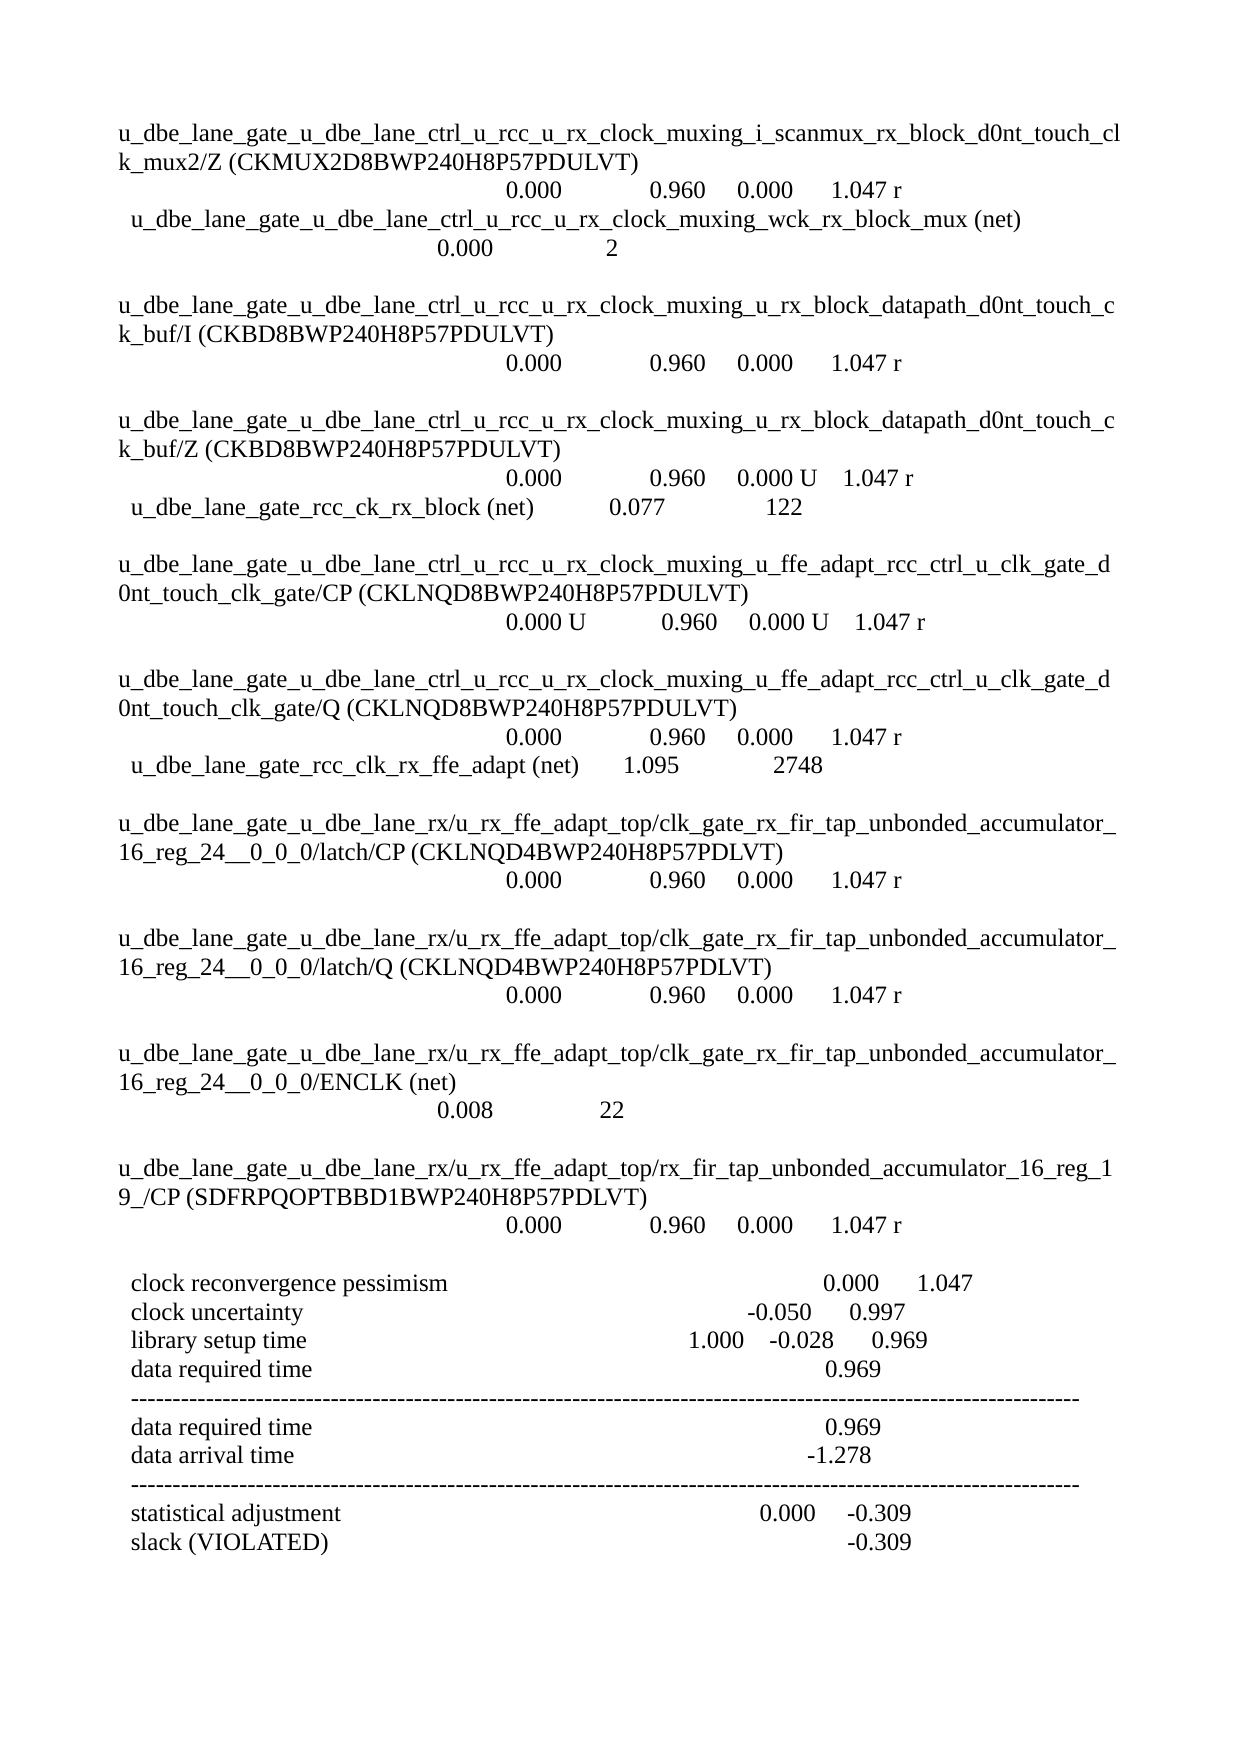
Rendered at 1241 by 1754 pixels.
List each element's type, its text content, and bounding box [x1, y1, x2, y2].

text u_dbe_lane_gate_rcc_clk_rx_ffe_adapt (net) 1.095 2748 [118, 751, 1122, 779]
text 0.000 0.960 0.000 1.047 r [118, 981, 1122, 1009]
text data required time 0.969 [118, 1354, 1122, 1383]
text u_dbe_lane_gate_u_dbe_lane_ctrl_u_rcc_u_rx_clock_muxing_u_rx_block_datapath_d0nt_touch_ck_buf/I (CKBD8BWP240H8P57PDULVT) [118, 262, 1122, 348]
text u_dbe_lane_gate_u_dbe_lane_rx/u_rx_ffe_adapt_top/rx_fir_tap_unbonded_accumulator_16_reg_19_/CP (SDFRPQOPTBBD1BWP240H8P57PDLVT) [118, 1124, 1122, 1211]
text u_dbe_lane_gate_rcc_ck_rx_block (net) 0.077 122 [118, 492, 1122, 521]
text clock uncertainty -0.050 0.997 [118, 1297, 1122, 1326]
text data required time 0.969 [118, 1412, 1122, 1441]
text u_dbe_lane_gate_u_dbe_lane_rx/u_rx_ffe_adapt_top/clk_gate_rx_fir_tap_unbonded_accumulator_16_reg_24__0_0_0/ENCLK (net) [118, 1009, 1122, 1096]
text 0.000 0.960 0.000 1.047 r [118, 348, 1122, 377]
text u_dbe_lane_gate_u_dbe_lane_rx/u_rx_ffe_adapt_top/clk_gate_rx_fir_tap_unbonded_accumulator_16_reg_24__0_0_0/latch/Q (CKLNQD4BWP240H8P57PDLVT) [118, 894, 1122, 981]
text 0.000 U 0.960 0.000 U 1.047 r [118, 607, 1122, 636]
text 0.000 2 [118, 233, 1122, 262]
text u_dbe_lane_gate_u_dbe_lane_ctrl_u_rcc_u_rx_clock_muxing_wck_rx_block_mux (net) [118, 204, 1122, 233]
text slack (VIOLATED) -0.309 [118, 1527, 1122, 1556]
text 0.000 0.960 0.000 1.047 r [118, 176, 1122, 204]
text u_dbe_lane_gate_u_dbe_lane_ctrl_u_rcc_u_rx_clock_muxing_u_rx_block_datapath_d0nt_touch_ck_buf/Z (CKBD8BWP240H8P57PDULVT) [118, 377, 1122, 463]
text library setup time 1.000 -0.028 0.969 [118, 1326, 1122, 1354]
text 0.000 0.960 0.000 1.047 r [118, 1211, 1122, 1239]
text 0.000 0.960 0.000 U 1.047 r [118, 463, 1122, 492]
text ------------------------------------------------------------------------------------------------------------------ [118, 1383, 1122, 1412]
text u_dbe_lane_gate_u_dbe_lane_ctrl_u_rcc_u_rx_clock_muxing_u_ffe_adapt_rcc_ctrl_u_clk_gate_d0nt_touch_clk_gate/Q (CKLNQD8BWP240H8P57PDULVT) [118, 636, 1122, 722]
text ------------------------------------------------------------------------------------------------------------------ [118, 1469, 1122, 1498]
text u_dbe_lane_gate_u_dbe_lane_ctrl_u_rcc_u_rx_clock_muxing_u_ffe_adapt_rcc_ctrl_u_clk_gate_d0nt_touch_clk_gate/CP (CKLNQD8BWP240H8P57PDULVT) [118, 521, 1122, 607]
text 0.000 0.960 0.000 1.047 r [118, 866, 1122, 894]
text 0.000 0.960 0.000 1.047 r [118, 722, 1122, 751]
text u_dbe_lane_gate_u_dbe_lane_rx/u_rx_ffe_adapt_top/clk_gate_rx_fir_tap_unbonded_accumulator_16_reg_24__0_0_0/latch/CP (CKLNQD4BWP240H8P57PDLVT) [118, 779, 1122, 866]
text u_dbe_lane_gate_u_dbe_lane_ctrl_u_rcc_u_rx_clock_muxing_i_scanmux_rx_block_d0nt_touch_clk_mux2/Z (CKMUX2D8BWP240H8P57PDULVT) [118, 118, 1122, 176]
text data arrival time -1.278 [118, 1441, 1122, 1469]
text 0.008 22 [118, 1096, 1122, 1124]
text clock reconvergence pessimism 0.000 1.047 [118, 1268, 1122, 1297]
text statistical adjustment 0.000 -0.309 [118, 1498, 1122, 1527]
